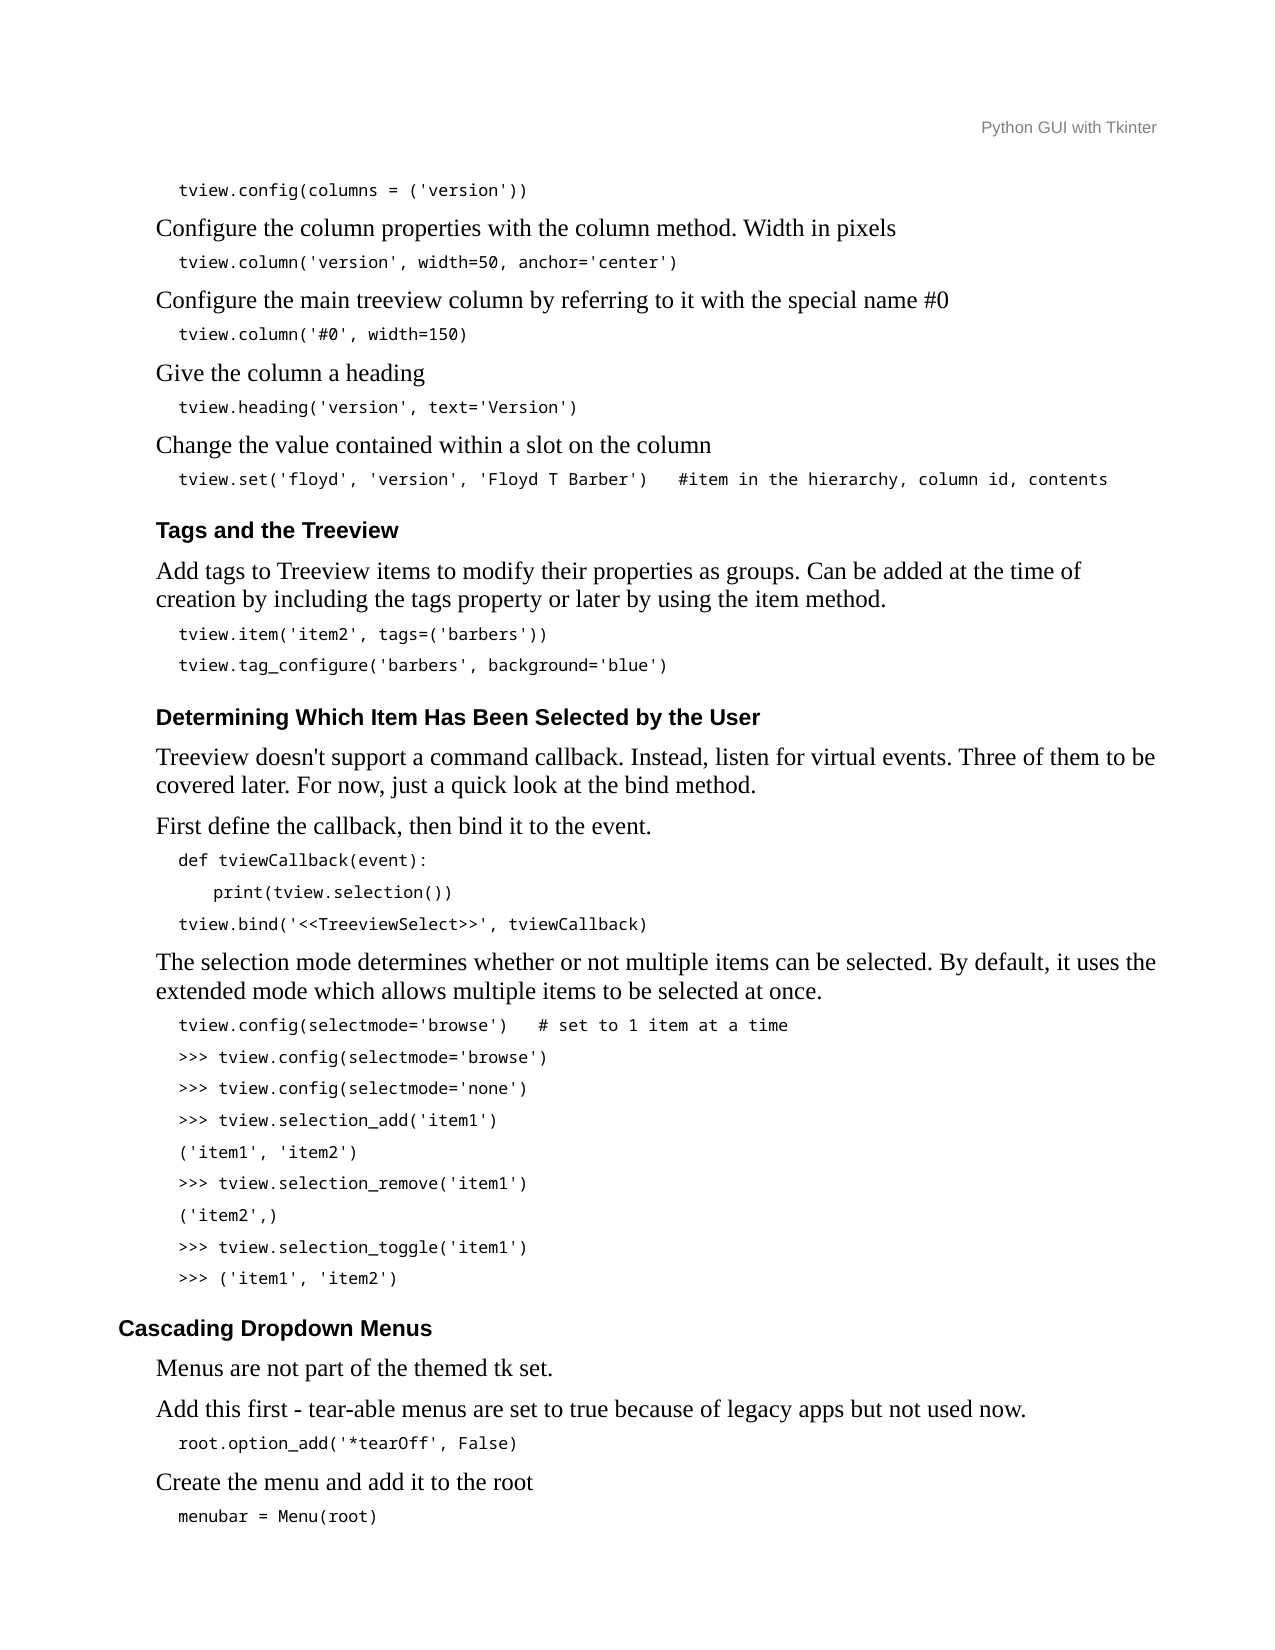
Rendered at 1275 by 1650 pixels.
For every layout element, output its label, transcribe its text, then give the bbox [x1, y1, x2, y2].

text Configure the column properties with the column method. Width in pixels [156, 213, 1157, 242]
text >>> tview.selection_remove('item1') [178, 1172, 1157, 1194]
text def tviewCallback(event): [178, 849, 1157, 872]
text >>> tview.selection_add('item1') [178, 1108, 1157, 1131]
text Treeview doesn't support a command callback. Instead, listen for virtual events. Three of them to be covered later. For now, just a quick look at the bind method. [156, 742, 1157, 799]
text Configure the main treeview column by referring to it with the special name #0 [156, 285, 1157, 314]
text tview.item('item2', tags=('barbers')) [178, 622, 1157, 645]
text Add this first - tear-able menus are set to true because of legacy apps but not used now. [156, 1394, 1157, 1423]
text Change the value contained within a slot on the column [156, 430, 1157, 459]
text tview.bind('<<TreeviewSelect>>', tviewCallback) [178, 912, 1157, 935]
text Create the menu and add it to the root [156, 1467, 1157, 1495]
text tview.heading('version', text='Version') [178, 395, 1157, 418]
text >>> tview.config(selectmode='browse') [178, 1045, 1157, 1068]
subtitle Tags and the Treeview [156, 517, 1157, 544]
text tview.column('#0', width=150) [178, 323, 1157, 346]
text root.option_add('*tearOff', False) [178, 1432, 1157, 1454]
text menubar = Menu(root) [178, 1504, 1157, 1527]
text Menus are not part of the themed tk set. [156, 1353, 1157, 1382]
text The selection mode determines whether or not multiple items can be selected. By default, it uses the extended mode which allows multiple items to be selected at once. [156, 947, 1157, 1004]
text tview.set('floyd', 'version', 'Floyd T Barber') #item in the hierarchy, column id, contents [178, 468, 1157, 490]
text tview.column('version', width=50, anchor='center') [178, 251, 1157, 273]
text Give the column a heading [156, 358, 1157, 386]
text First define the callback, then bind it to the event. [156, 811, 1157, 840]
text >>> ('item1', 'item2') [178, 1267, 1157, 1289]
text print(tview.selection()) [178, 881, 1157, 903]
subtitle Determining Which Item Has Been Selected by the User [156, 703, 1157, 730]
text tview.config(selectmode='browse') # set to 1 item at a time [178, 1013, 1157, 1036]
text tview.tag_configure('barbers', background='blue') [178, 654, 1157, 677]
text tview.config(columns = ('version')) [178, 178, 1157, 201]
text >>> tview.config(selectmode='none') [178, 1077, 1157, 1099]
text ('item1', 'item2') [178, 1140, 1157, 1163]
text ('item2',) [178, 1203, 1157, 1226]
text Add tags to Treeview items to modify their properties as groups. Can be added at the time of creation by including the tags property or later by using the item method. [156, 556, 1157, 613]
subtitle Cascading Dropdown Menus [118, 1314, 1157, 1341]
text >>> tview.selection_toggle('item1') [178, 1235, 1157, 1258]
